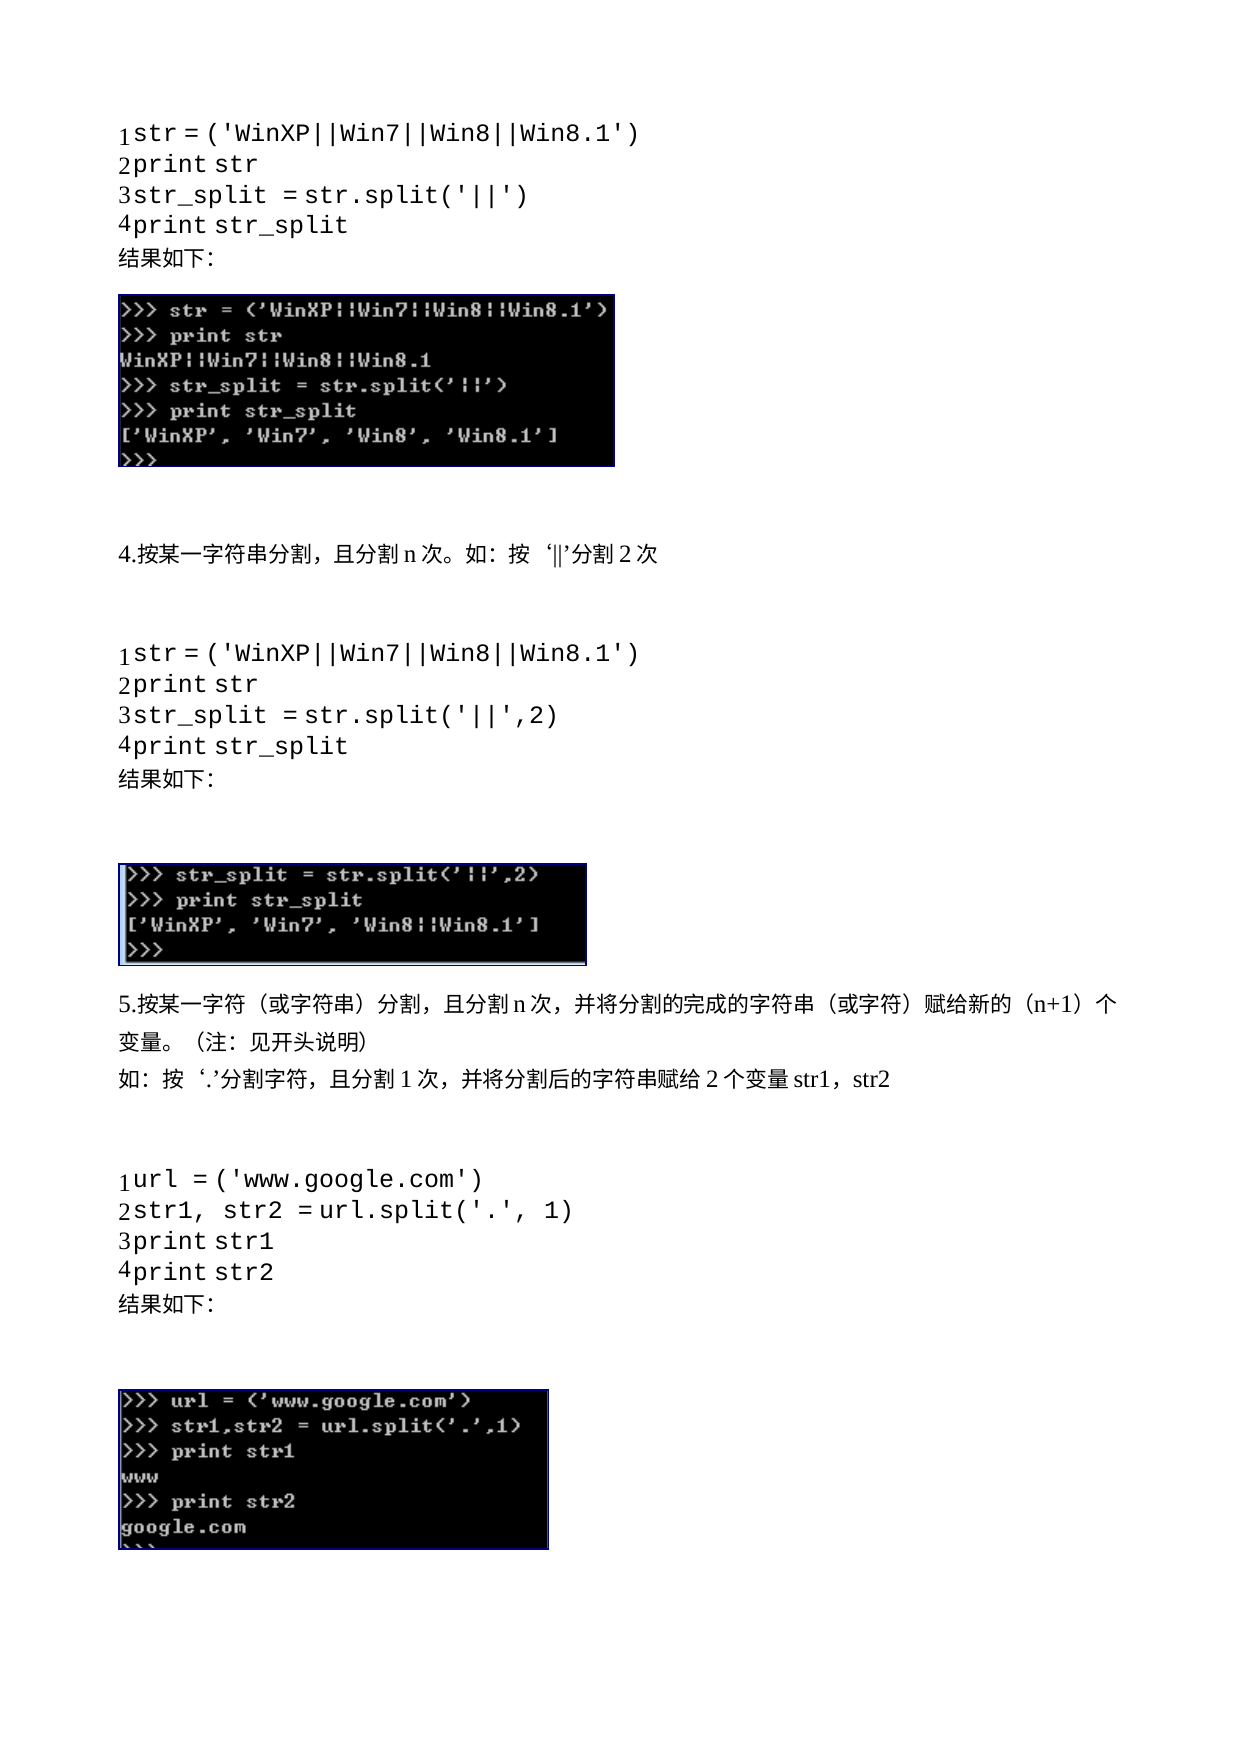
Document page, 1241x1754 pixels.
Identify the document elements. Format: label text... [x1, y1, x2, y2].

text 结果如下： [118, 762, 1122, 793]
table_header str = ('WinXP||Win7||Win8||Win8.1') print str str_split = str.split('||') print str_split [133, 118, 648, 241]
table_header 1 2 3 4 [118, 638, 133, 762]
table_header 1 2 3 4 [118, 118, 133, 241]
text 4.按某一字符串分割，且分割n次。如：按‘||’分割2次 [118, 537, 1122, 568]
table_header url = ('www.google.com') str1, str2 = url.split('.', 1) print str1 print str2 [133, 1164, 582, 1287]
picture [120, 296, 613, 466]
table_header str = ('WinXP||Win7||Win8||Win8.1') print str str_split = str.split('||',2) print str_split [133, 638, 648, 762]
picture [120, 865, 585, 965]
table_header 1 2 3 4 [118, 1164, 133, 1287]
text 结果如下： [118, 241, 1122, 273]
text 结果如下： [118, 1287, 1122, 1319]
picture [120, 1391, 548, 1548]
text 5.按某一字符（或字符串）分割，且分割n次，并将分割的完成的字符串（或字符）赋给新的（n+1）个变量。（注：见开头说明） 如：按‘.’分割字符，且分割1次，并将分割后的字符串赋给2个变量str1，str2 [118, 987, 1122, 1094]
